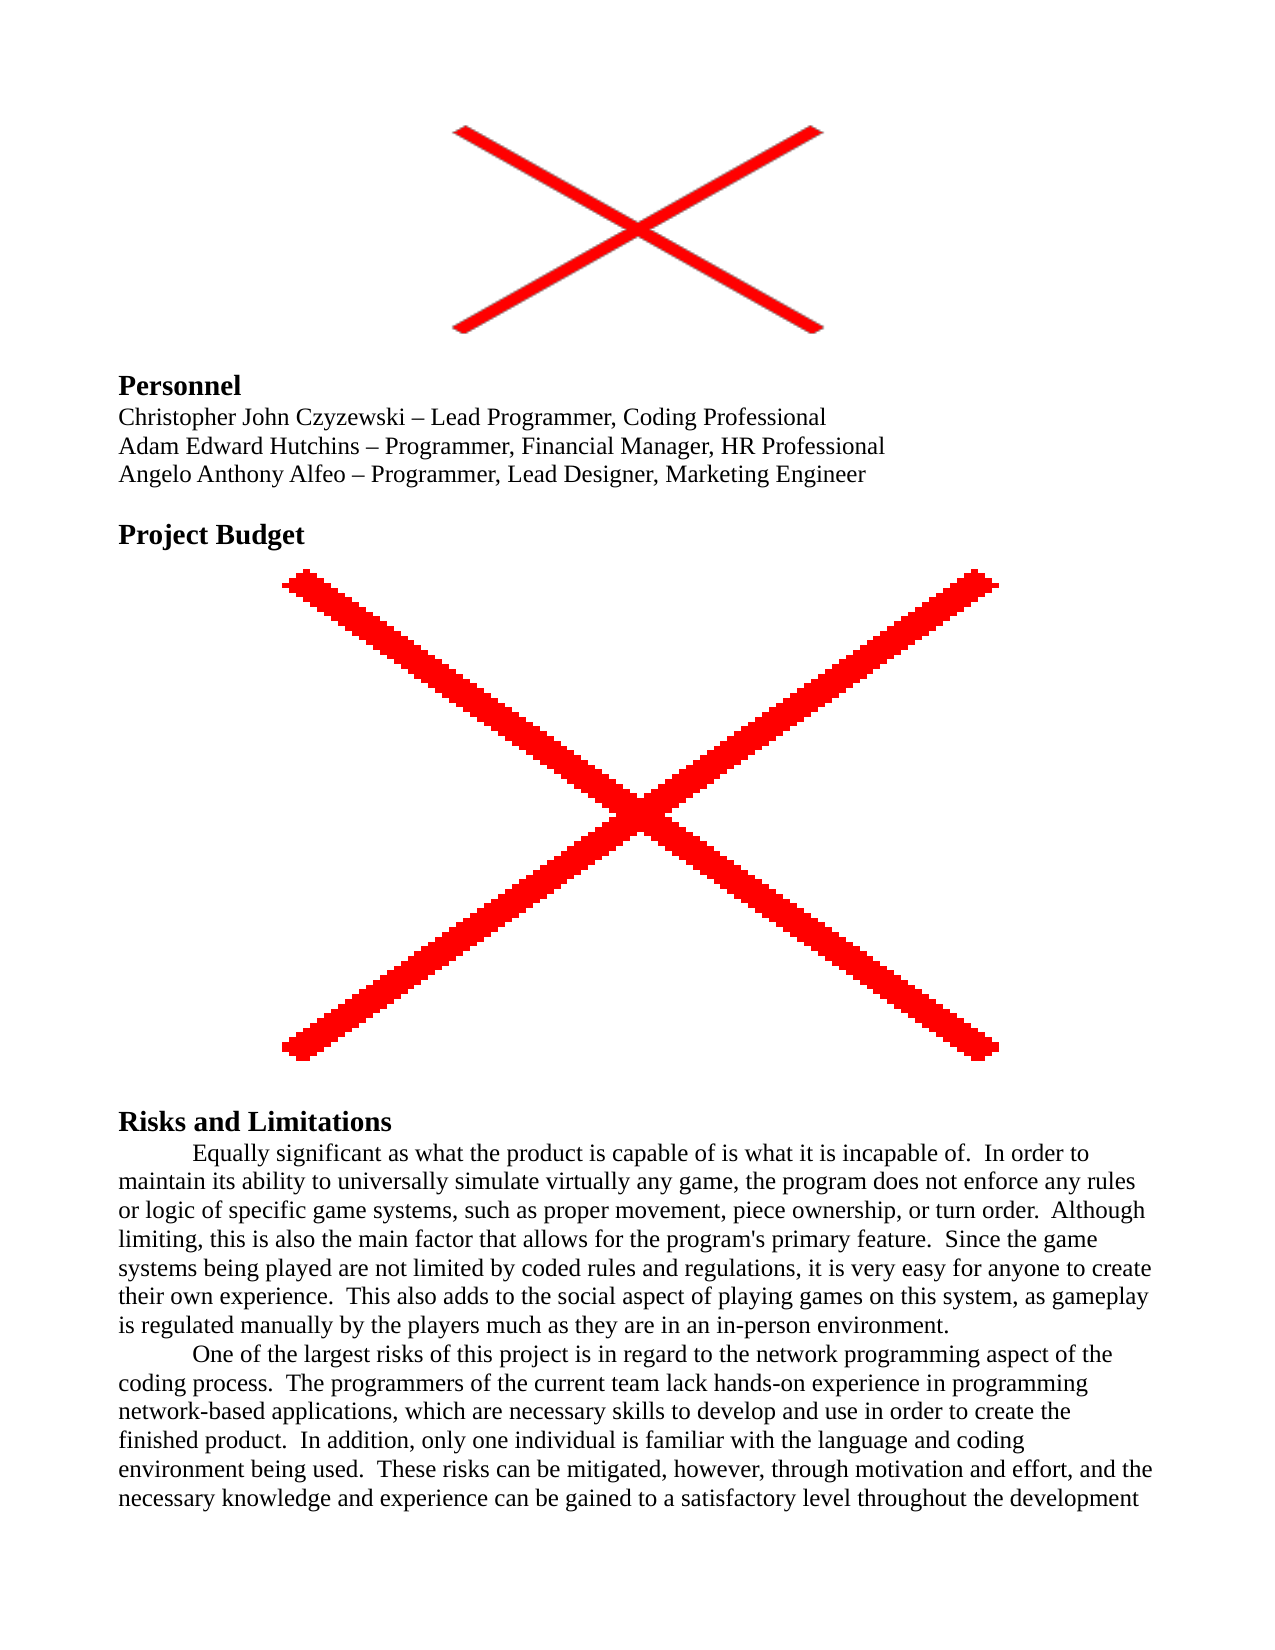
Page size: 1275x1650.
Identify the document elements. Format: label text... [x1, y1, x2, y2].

text Project Budget [118, 517, 1157, 551]
text Equally significant as what the product is capable of is what it is incapable of. In order to maintain its ability to universally simulate virtually any game, the program does not enforce any rules or logic of specific game systems, such as proper movement, piece ownership, or turn order. Although limiting, this is also the main factor that allows for the program's primary feature. Since the game systems being played are not limited by coded rules and regulations, it is very easy for anyone to create their own experience. This also adds to the social aspect of playing games on this system, as gameplay is regulated manually by the players much as they are in an in-person environment. [118, 1138, 1157, 1339]
text Angelo Anthony Alfeo – Programmer, Lead Designer, Marketing Engineer [118, 459, 1157, 488]
text Risks and Limitations [118, 1104, 1157, 1138]
text Adam Edward Hutchins – Programmer, Financial Manager, HR Professional [118, 431, 1157, 459]
text One of the largest risks of this project is in regard to the network programming aspect of the coding process. The programmers of the current team lack hands-on experience in programming network-based applications, which are necessary skills to develop and use in order to create the finished product. In addition, only one individual is familiar with the language and coding environment being used. These risks can be mitigated, however, through motivation and effort, and the necessary knowledge and experience can be gained to a satisfactory level throughout the development [118, 1339, 1157, 1511]
text Christopher John Czyzewski – Lead Programmer, Coding Professional [118, 402, 1157, 431]
text Personnel [118, 368, 1157, 402]
